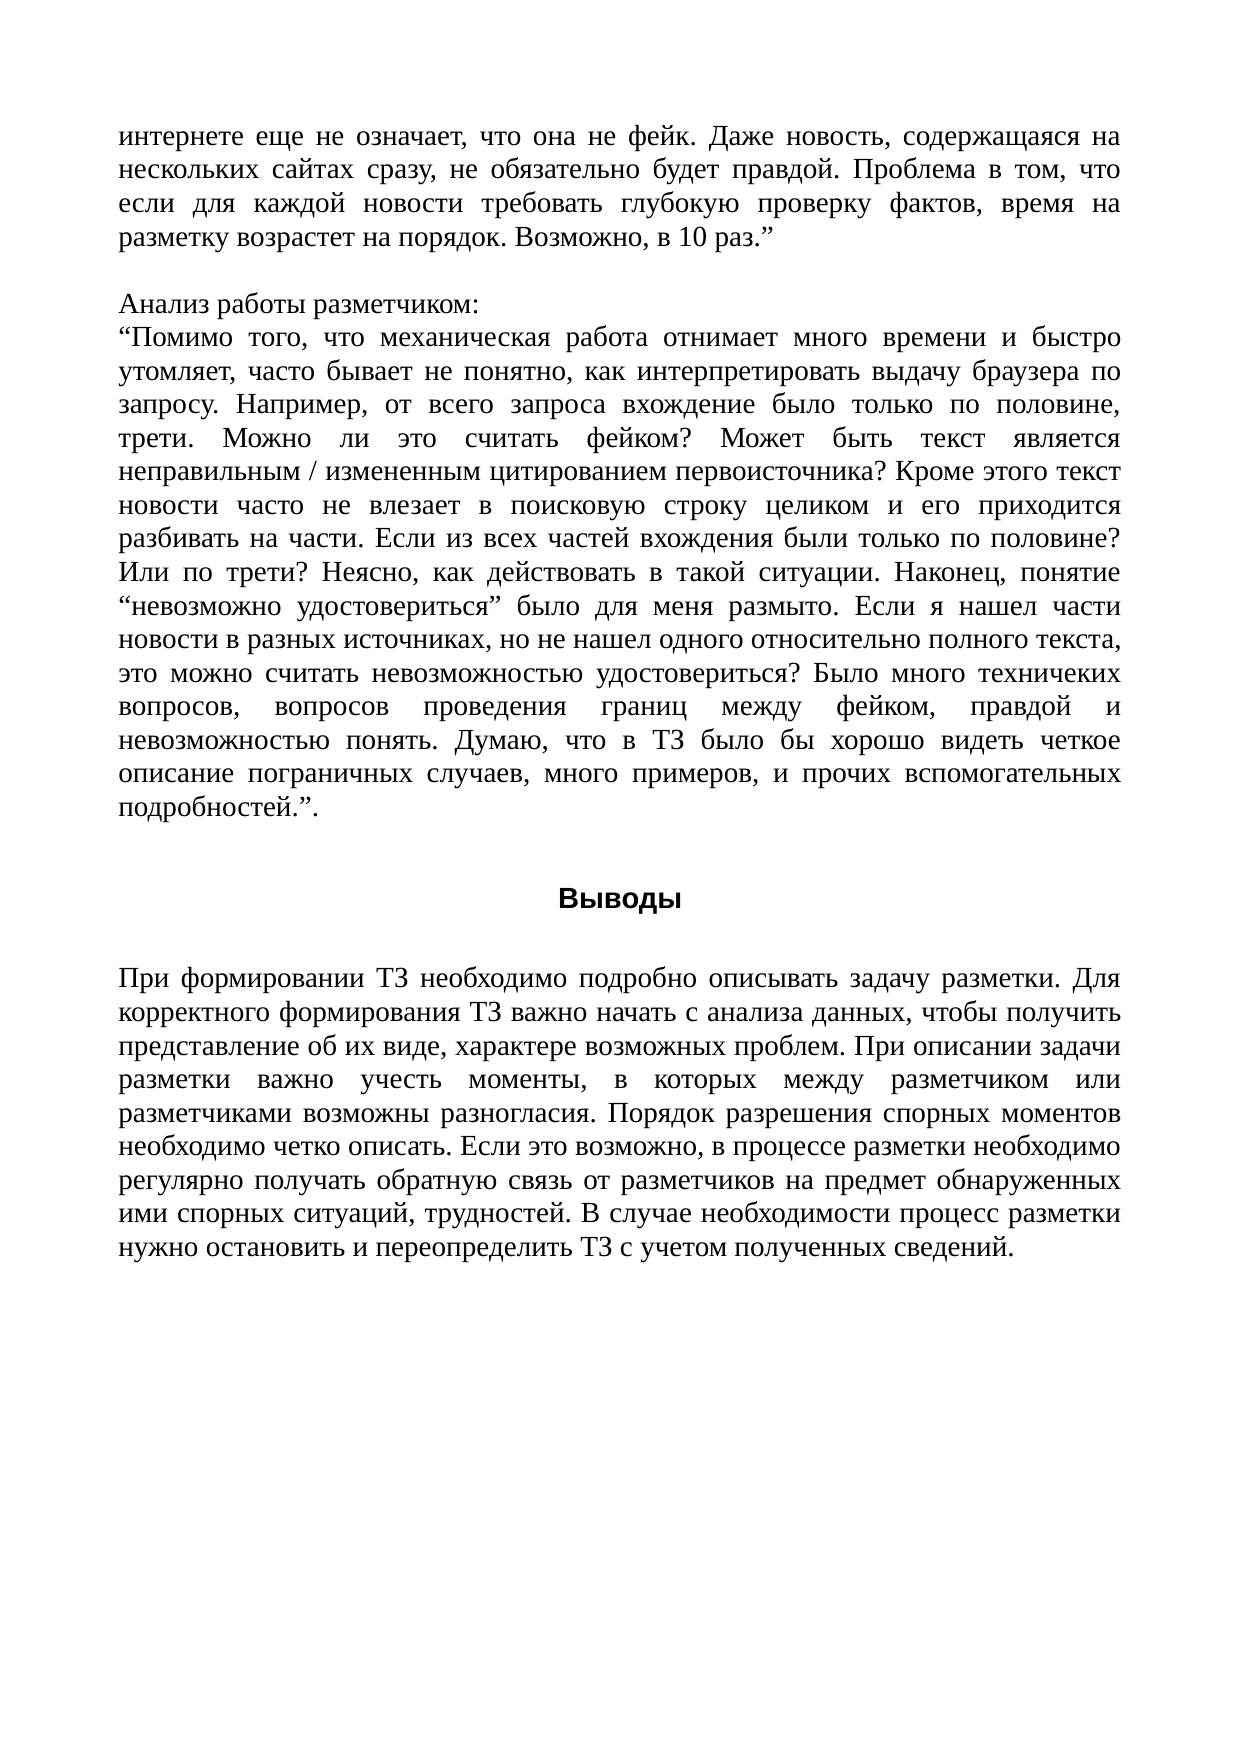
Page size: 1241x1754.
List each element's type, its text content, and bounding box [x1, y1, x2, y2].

subtitle Выводы [118, 881, 1122, 914]
text “Помимо того, что механическая работа отнимает много времени и быстро утомляет, часто бывает не понятно, как интерпретировать выдачу браузера по запросу. Например, от всего запроса вхождение было только по половине, трети. Можно ли это считать фейком? Может быть текст является неправильным / измененным цитированием первоисточника? Кроме этого текст новости часто не влезает в поисковую строку целиком и его приходится разбивать на части. Если из всех частей вхождения были только по половине? Или по трети? Неясно, как действовать в такой ситуации. Наконец, понятие “невозможно удостовериться” было для меня размыто. Если я нашел части новости в разных источниках, но не нашел одного относительно полного текста, это можно считать невозможностью удостовериться? Было много техничеких вопросов, вопросов проведения границ между фейком, правдой и невозможностью понять. Думаю, что в ТЗ было бы хорошо видеть четкое описание пограничных случаев, много примеров, и прочих вспомогательных подробностей.”. [118, 319, 1122, 822]
text При формировании ТЗ необходимо подробно описывать задачу разметки. Для корректного формирования ТЗ важно начать с анализа данных, чтобы получить представление об их виде, характере возможных проблем. При описании задачи разметки важно учесть моменты, в которых между разметчиком или разметчиками возможны разногласия. Порядок разрешения спорных моментов необходимо четко описать. Если это возможно, в процессе разметки необходимо регулярно получать обратную связь от разметчиков на предмет обнаруженных ими спорных ситуаций, трудностей. В случае необходимости процесс разметки нужно остановить и переопределить ТЗ с учетом полученных сведений. [118, 961, 1122, 1262]
text интернете еще не означает, что она не фейк. Даже новость, содержащаяся на нескольких сайтах сразу, не обязательно будет правдой. Проблема в том, что если для каждой новости требовать глубокую проверку фактов, время на разметку возрастет на порядок. Возможно, в 10 раз.” [118, 118, 1122, 252]
text Анализ работы разметчиком: [118, 286, 1122, 319]
